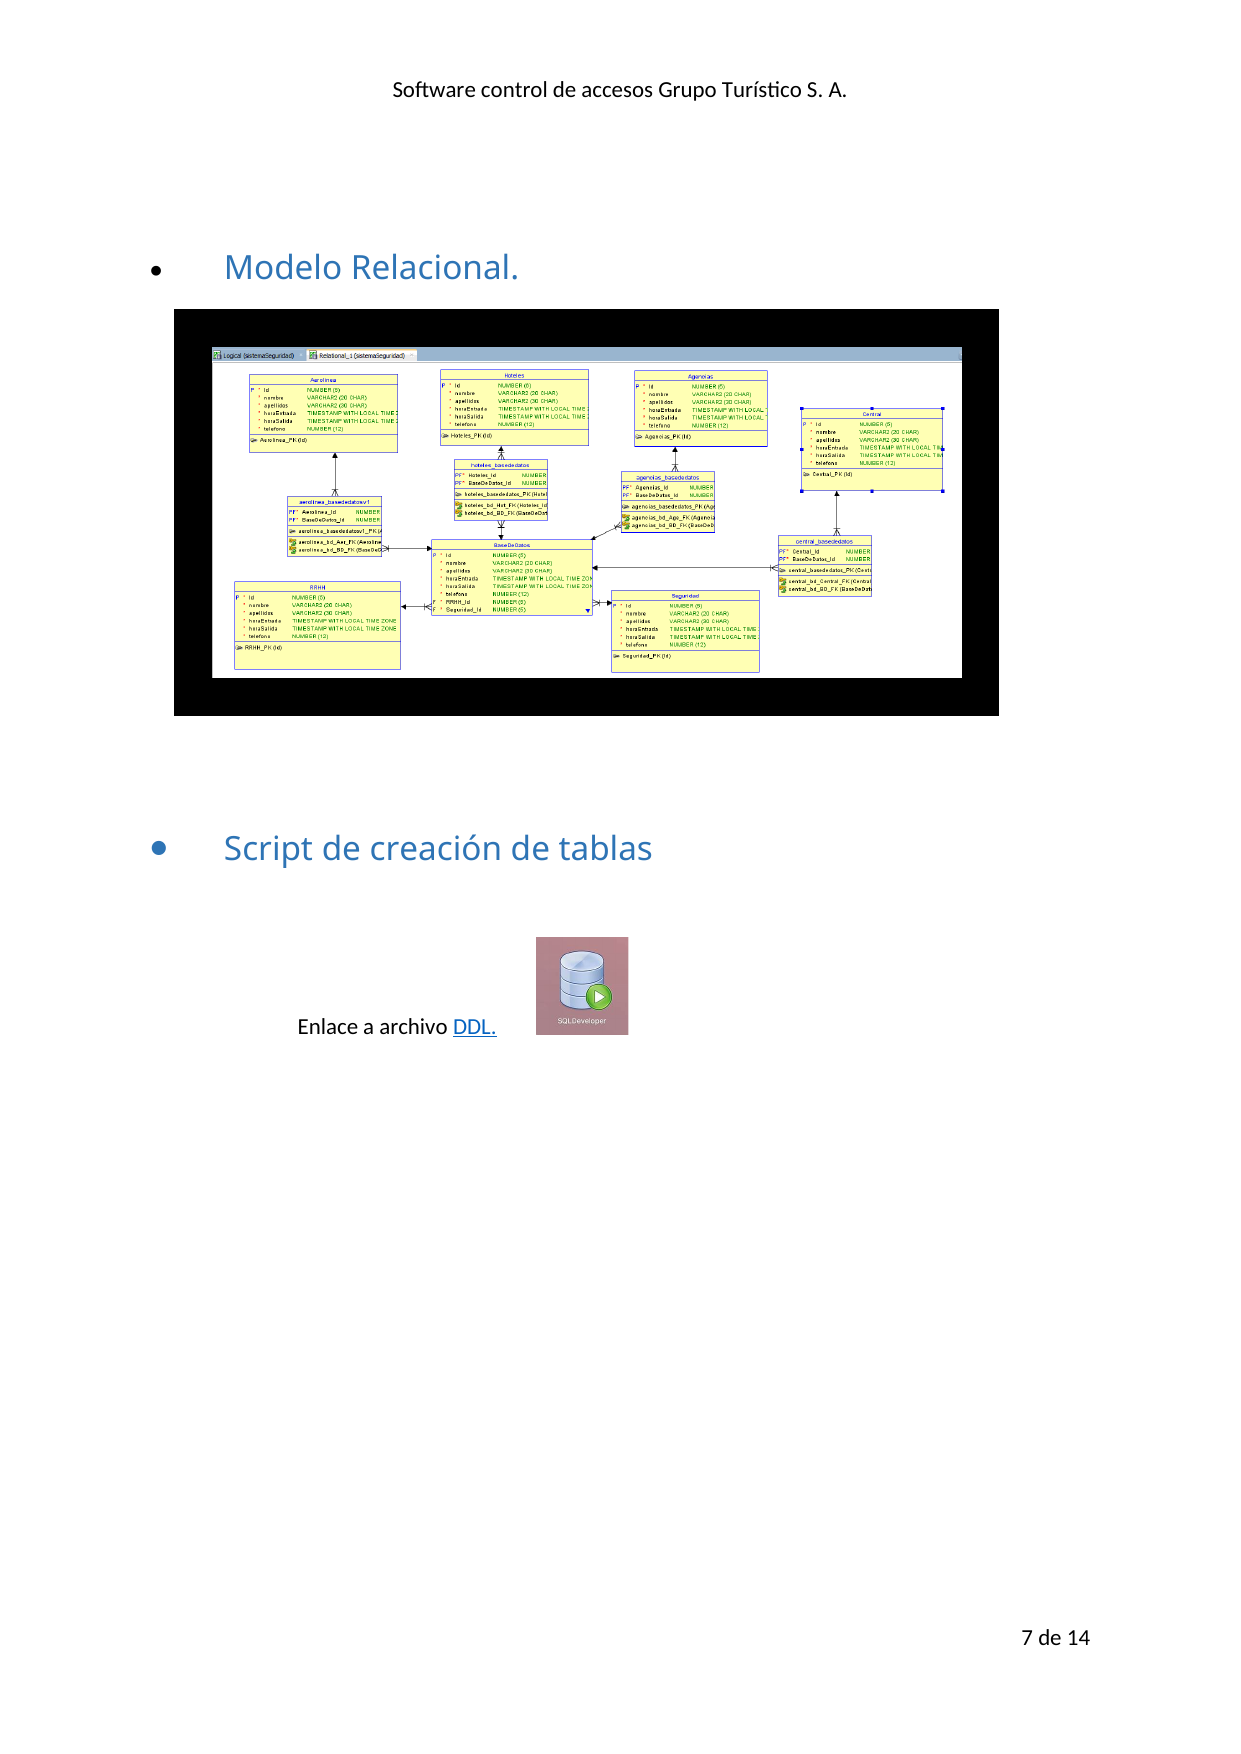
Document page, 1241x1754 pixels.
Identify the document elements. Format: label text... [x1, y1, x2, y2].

text ⦁ Script de creación de tablas [150, 825, 1090, 871]
picture [212, 347, 962, 678]
text ⦁ Modelo Relacional. [150, 244, 1090, 289]
picture [536, 937, 629, 1035]
text Enlace a archivo DDL. [150, 938, 1090, 1040]
